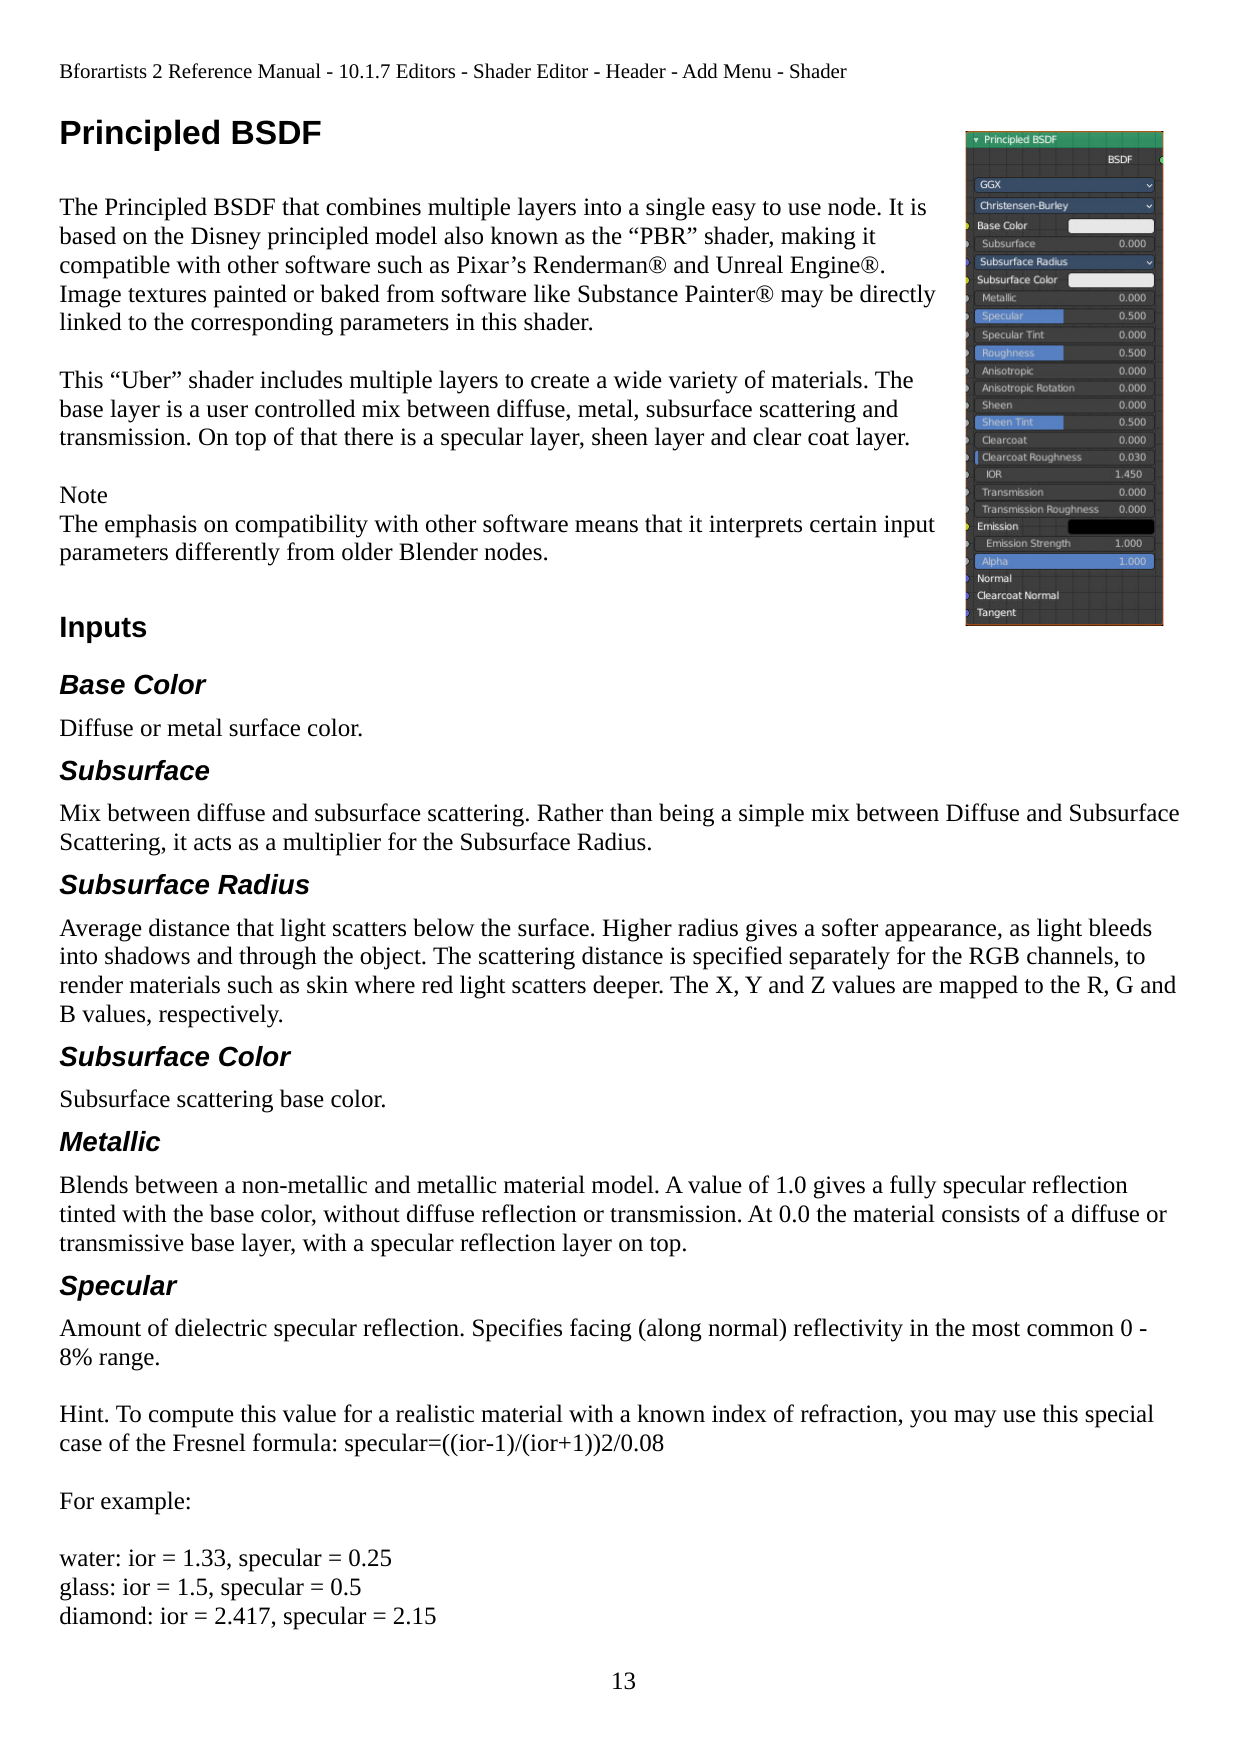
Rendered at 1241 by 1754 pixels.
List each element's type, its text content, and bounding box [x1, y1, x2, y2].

text Hint. To compute this value for a realistic material with a known index of refraction, you may use this special case of the Fresnel formula: specular=((ior-1)/(ior+1))2/0.08 [59, 1399, 1181, 1457]
text [1164, 480, 1181, 509]
subtitle Specular [59, 1269, 1181, 1301]
text The Principled BSDF that combines multiple layers into a single easy to use node. It is based on the Disney principled model also known as the “PBR” shader, making it compatible with other software such as Pixar’s Renderman® and Unreal Engine®. Image textures painted or baked from software like Substance Painter® may be directly linked to the corresponding parameters in this shader. [59, 192, 965, 336]
text glass: ior = 1.5, specular = 0.5 [59, 1572, 1181, 1601]
text Note [59, 480, 965, 509]
subtitle Subsurface Color [59, 1040, 1181, 1072]
subtitle Subsurface Radius [59, 868, 1181, 900]
text Blends between a non-metallic and metallic material model. A value of 1.0 gives a fully specular reflection tinted with the base color, without diffuse reflection or transmission. At 0.0 the material consists of a diffuse or transmissive base layer, with a specular reflection layer on top. [59, 1170, 1181, 1256]
text Mix between diffuse and subsurface scattering. Rather than being a simple mix between Diffuse and Subsurface Scattering, it acts as a multiplier for the Subsurface Radius. [59, 798, 1181, 856]
text This “Uber” shader includes multiple layers to create a wide variety of materials. The base layer is a user controlled mix between diffuse, metal, subsurface scattering and transmission. On top of that there is a specular layer, sheen layer and clear coat layer. [59, 365, 965, 451]
text Amount of dielectric specular reflection. Specifies facing (along normal) reflectivity in the most common 0 - 8% range. [59, 1313, 1181, 1371]
text Subsurface scattering base color. [59, 1084, 1181, 1113]
text The emphasis on compatibility with other software means that it interprets certain input parameters differently from older Blender nodes. [59, 509, 965, 566]
subtitle Inputs [59, 609, 1181, 643]
subtitle Principled BSDF [59, 113, 1181, 151]
subtitle Metallic [59, 1126, 1181, 1158]
subtitle Subsurface [59, 754, 1181, 786]
picture [965, 131, 1164, 626]
text Average distance that light scatters below the surface. Higher radius gives a softer appearance, as light bleeds into shadows and through the object. The scattering distance is specified separately for the RGB channels, to render materials such as skin where red light scatters deeper. The X, Y and Z values are mapped to the R, G and B values, respectively. [59, 913, 1181, 1028]
subtitle Base Color [59, 668, 1181, 700]
text water: ior = 1.33, specular = 0.25 [59, 1543, 1181, 1572]
text diamond: ior = 2.417, specular = 2.15 [59, 1601, 1181, 1629]
text For example: [59, 1486, 1181, 1514]
text Diffuse or metal surface color. [59, 713, 1181, 741]
